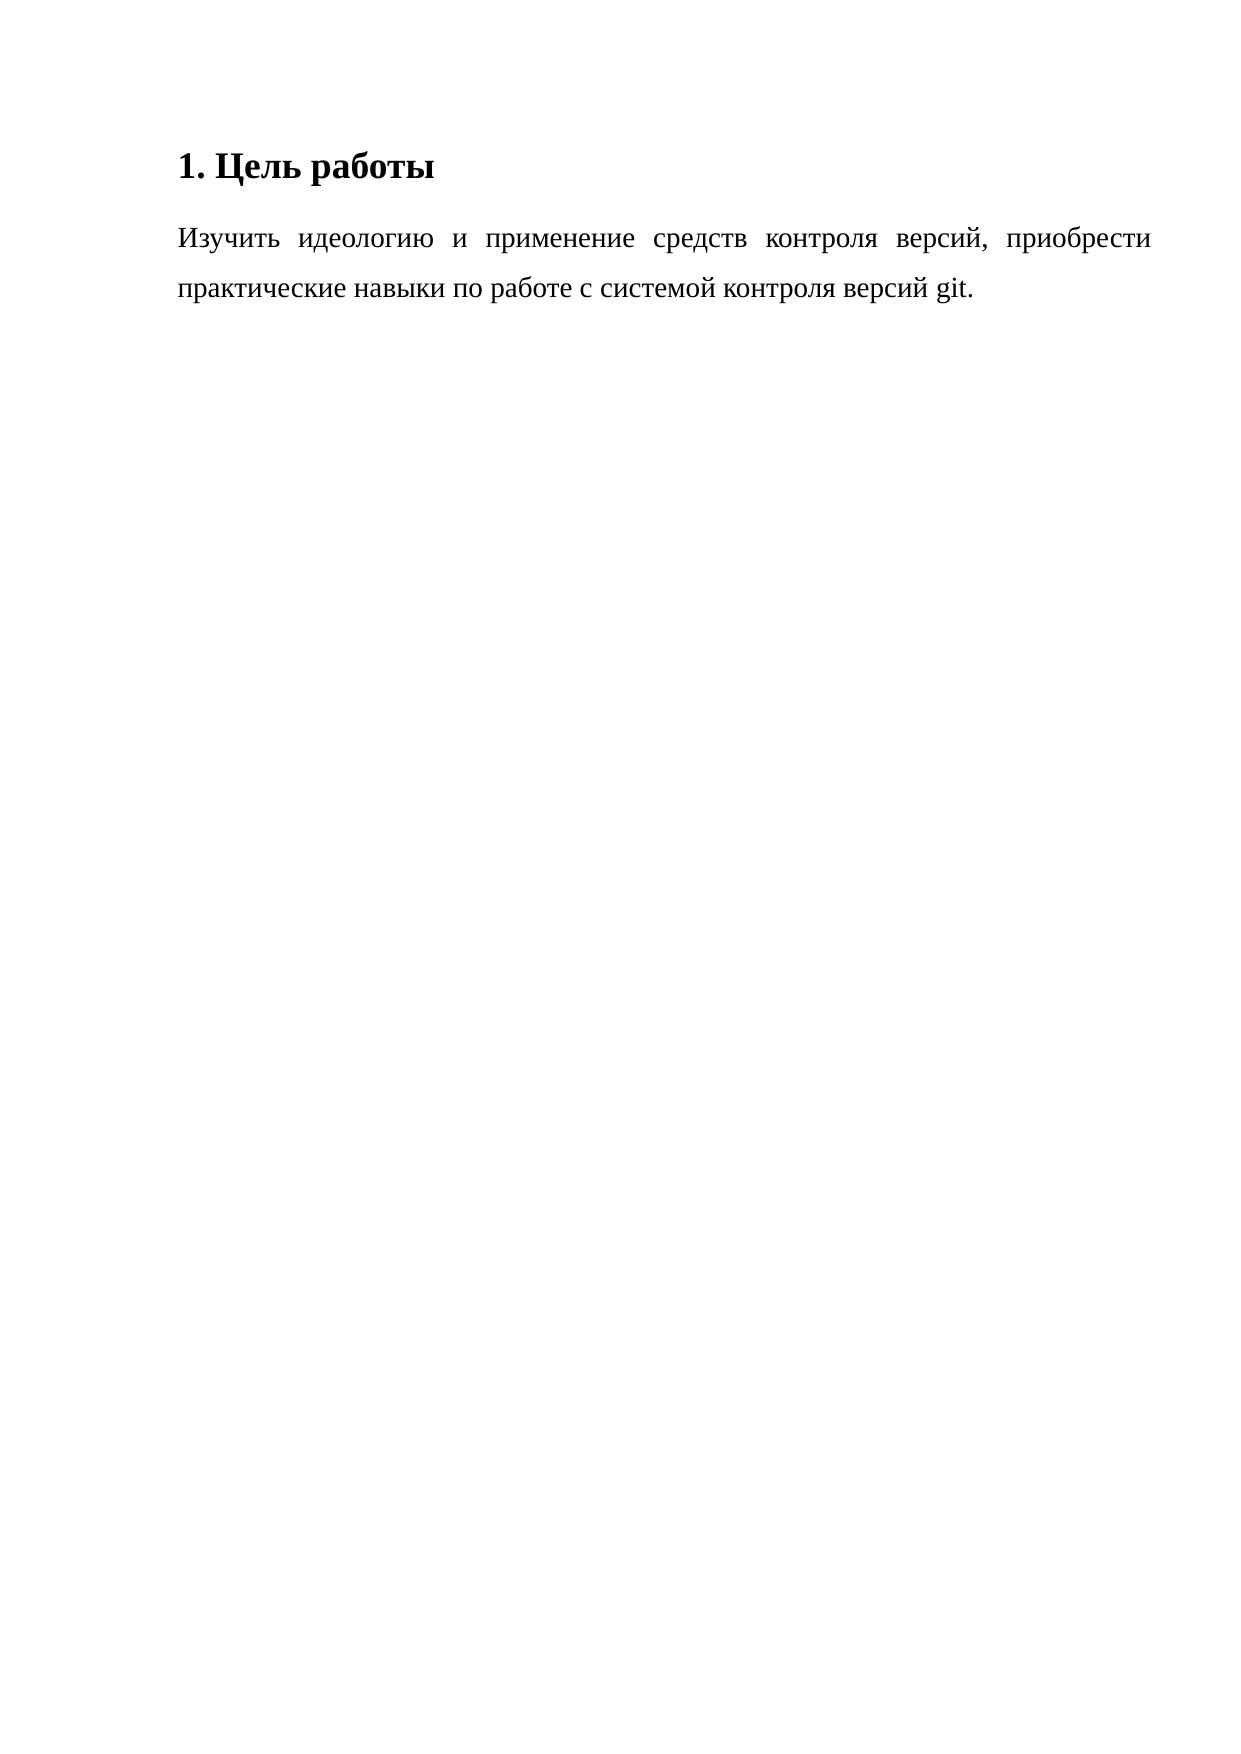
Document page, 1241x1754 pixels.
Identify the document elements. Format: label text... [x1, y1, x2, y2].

text Изучить идеологию и применение средств контроля версий, приобрести практические навыки по работе с системой контроля версий git. [177, 220, 1152, 304]
subtitle 1. Цель работы [177, 143, 1152, 186]
